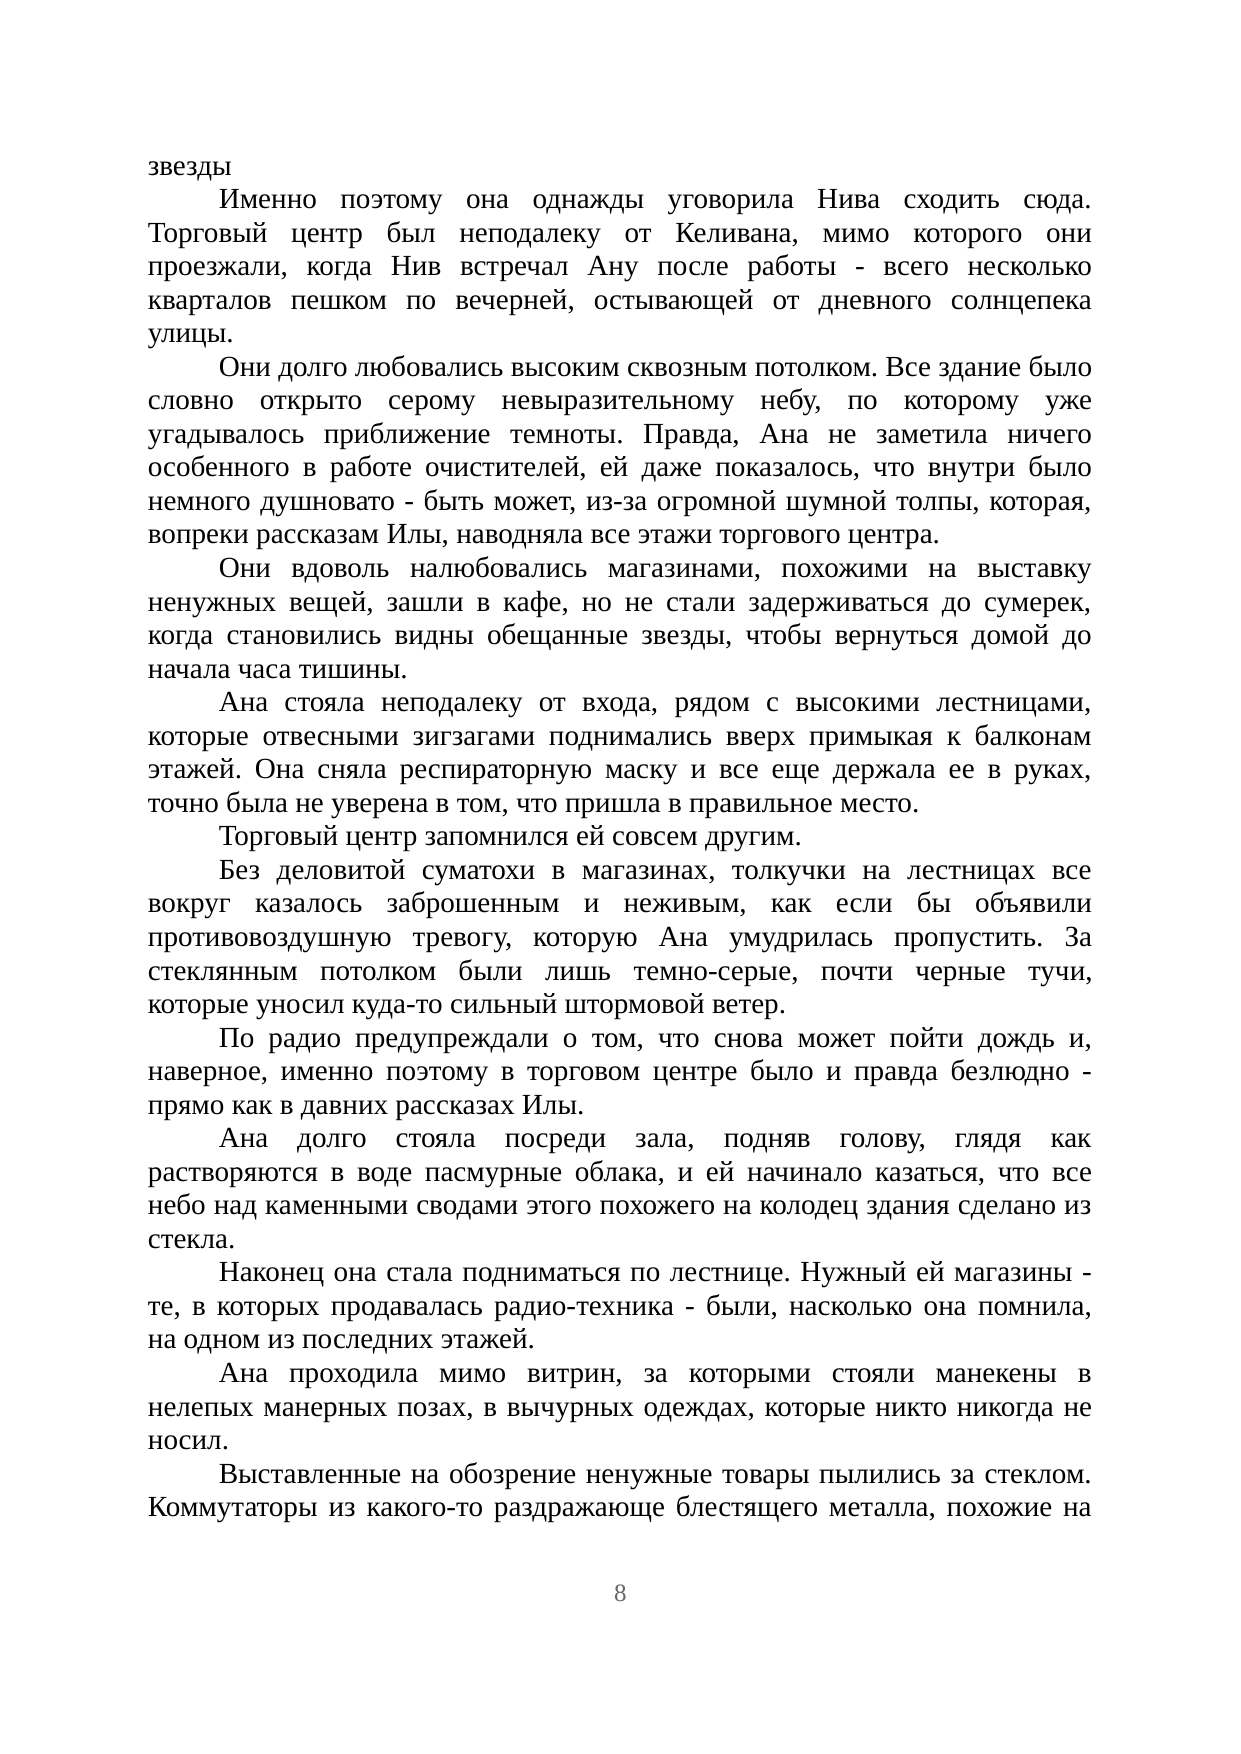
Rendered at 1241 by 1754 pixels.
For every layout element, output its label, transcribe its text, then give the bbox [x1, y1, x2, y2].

text Они вдоволь налюбовались магазинами, похожими на выставку ненужных вещей, зашли в кафе, но не стали задерживаться до сумерек, когда становились видны обещанные звезды, чтобы вернуться домой до начала часа тишины. [148, 550, 1093, 684]
text По радио предупреждали о том, что снова может пойти дождь и, наверное, именно поэтому в торговом центре было и правда безлюдно - прямо как в давних рассказах Илы. [148, 1020, 1093, 1120]
text Именно поэтому она однажды уговорила Нива сходить сюда. Торговый центр был неподалеку от Келивана, мимо которого они проезжали, когда Нив встречал Ану после работы - всего несколько кварталов пешком по вечерней, остывающей от дневного солнцепека улицы. [148, 181, 1093, 349]
text Без деловитой суматохи в магазинах, толкучки на лестницах все вокруг казалось заброшенным и неживым, как если бы объявили противовоздушную тревогу, которую Ана умудрилась пропустить. За стеклянным потолком были лишь темно-серые, почти черные тучи, которые уносил куда-то сильный штормовой ветер. [148, 852, 1093, 1020]
text Ана долго стояла посреди зала, подняв голову, глядя как растворяются в воде пасмурные облака, и ей начинало казаться, что все небо над каменными сводами этого похожего на колодец здания сделано из стекла. [148, 1120, 1093, 1254]
text Выставленные на обозрение ненужные товары пылились за стеклом. Коммутаторы из какого-то раздражающе блестящего металла, похожие на [148, 1456, 1093, 1523]
text звезды [148, 148, 1093, 181]
text Торговый центр запомнился ей совсем другим. [148, 818, 1093, 852]
text Они долго любовались высоким сквозным потолком. Все здание было словно открыто серому невыразительному небу, по которому уже угадывалось приближение темноты. Правда, Ана не заметила ничего особенного в работе очистителей, ей даже показалось, что внутри было немного душновато - быть может, из-за огромной шумной толпы, которая, вопреки рассказам Илы, наводняла все этажи торгового центра. [148, 349, 1093, 550]
text Наконец она стала подниматься по лестнице. Нужный ей магазины - те, в которых продавалась радио-техника - были, насколько она помнила, на одном из последних этажей. [148, 1254, 1093, 1355]
text Ана проходила мимо витрин, за которыми стояли манекены в нелепых манерных позах, в вычурных одеждах, которые никто никогда не носил. [148, 1355, 1093, 1456]
text Ана стояла неподалеку от входа, рядом с высокими лестницами, которые отвесными зигзагами поднимались вверх примыкая к балконам этажей. Она сняла респираторную маску и все еще держала ее в руках, точно была не уверена в том, что пришла в правильное место. [148, 684, 1093, 818]
